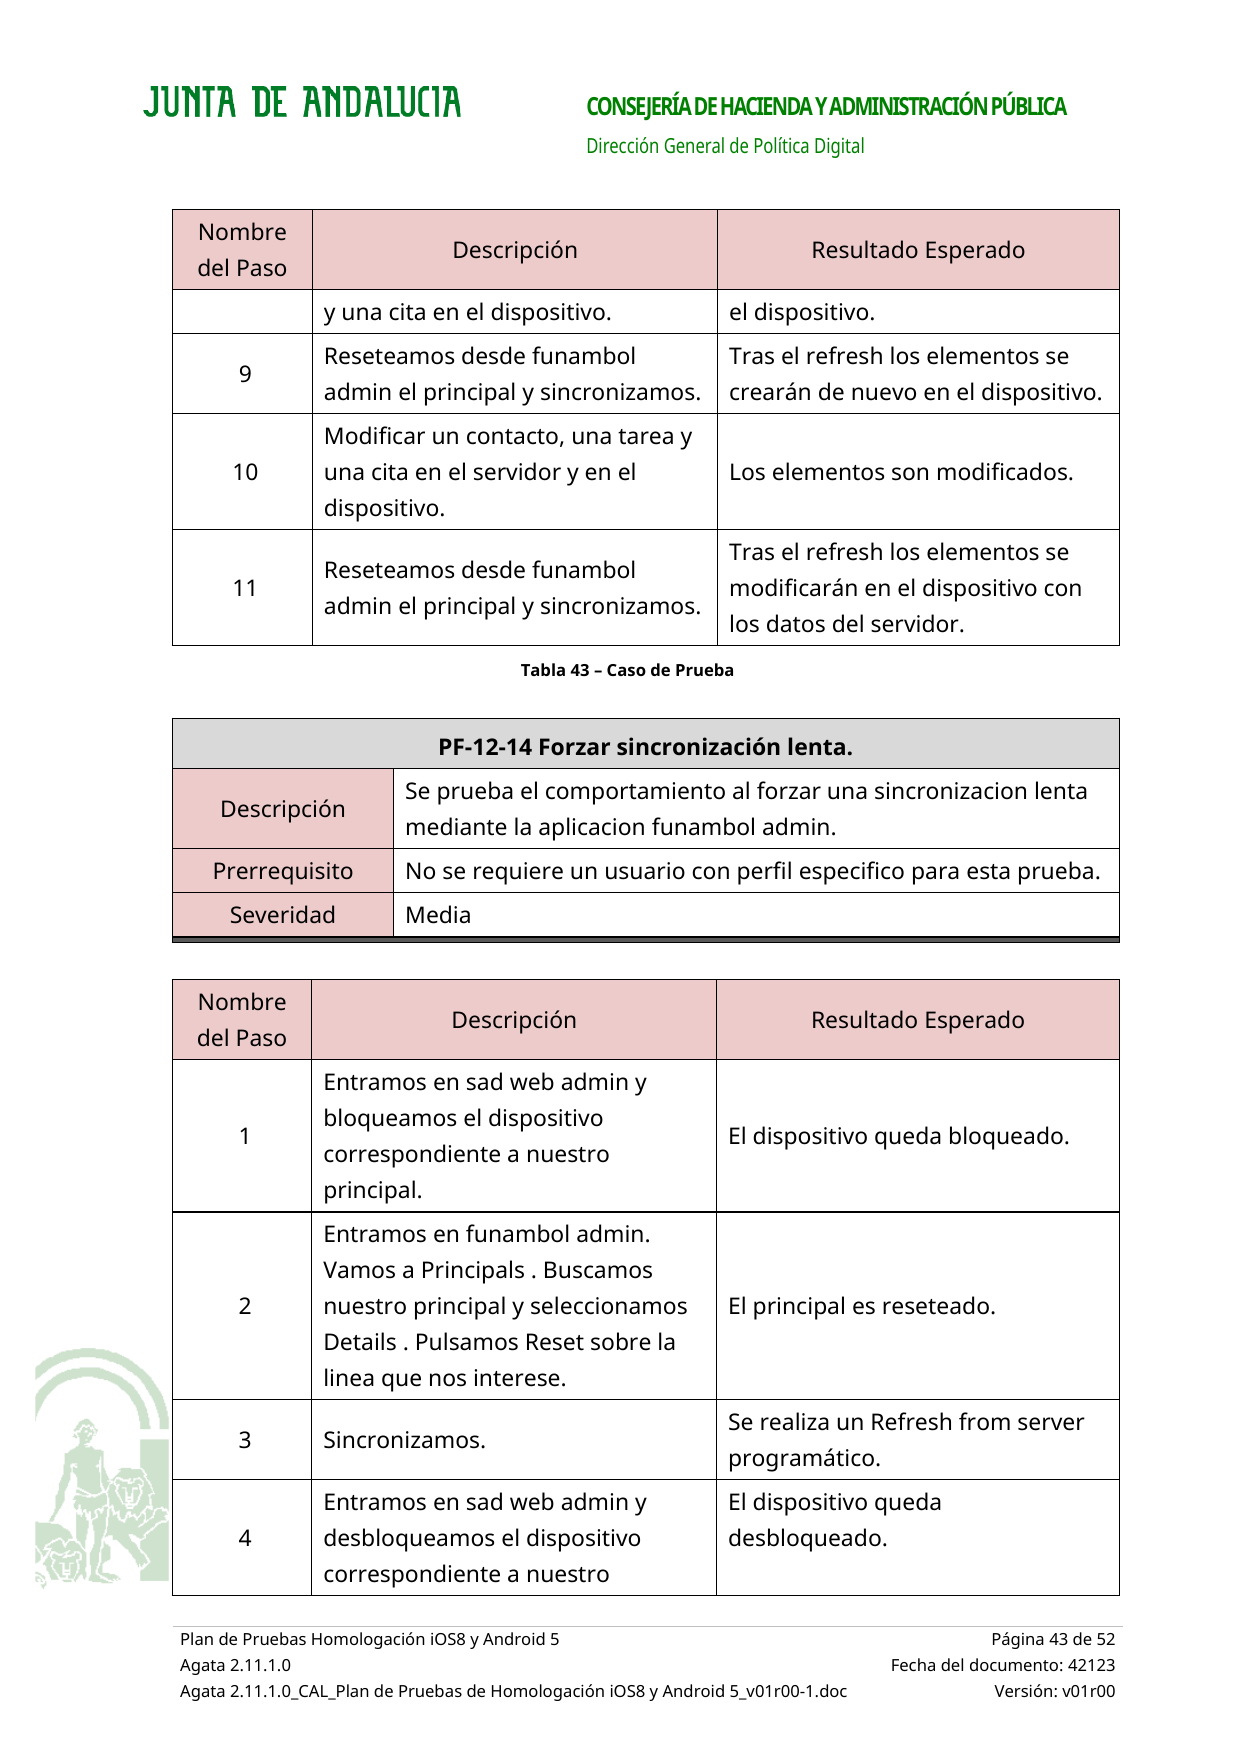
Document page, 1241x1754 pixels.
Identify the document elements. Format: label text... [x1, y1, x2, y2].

table_cell Tras el refresh los elementos se modificarán en el dispositivo con los datos del servidor. [718, 530, 1119, 645]
table_cell y una cita en el dispositivo. [313, 290, 717, 333]
table_cell El principal es reseteado. [717, 1213, 1119, 1399]
table_header Nombre del Paso [173, 210, 312, 289]
table_cell Entramos en sad web admin y bloqueamos el dispositivo correspondiente a nuestro principal. [312, 1060, 716, 1211]
table_cell 11 [173, 530, 312, 645]
table_header PF-12-14 Forzar sincronización lenta. [173, 719, 1119, 768]
table_cell 4 [173, 1480, 311, 1595]
table_cell 3 [173, 1400, 311, 1479]
table_header Resultado Esperado [718, 210, 1119, 289]
table_cell Sincronizamos. [312, 1400, 716, 1479]
table_cell Modificar un contacto, una tarea y una cita en el servidor y en el dispositivo. [313, 414, 717, 529]
table_cell [173, 290, 312, 333]
table_cell [173, 938, 1119, 942]
table_cell El dispositivo queda desbloqueado. [717, 1480, 1119, 1595]
table_header Descripción [312, 980, 716, 1059]
text Tabla 43 – Caso de Prueba [148, 659, 1107, 682]
table_cell Entramos en funambol admin. Vamos a Principals . Buscamos nuestro principal y seleccionamos Details . Pulsamos Reset sobre la linea que nos interese. [312, 1213, 716, 1399]
table_cell Los elementos son modificados. [718, 414, 1119, 529]
table_cell 1 [173, 1060, 311, 1211]
table_cell Tras el refresh los elementos se crearán de nuevo en el dispositivo. [718, 334, 1119, 413]
table_cell No se requiere un usuario con perfil especifico para esta prueba. [394, 849, 1119, 892]
picture [143, 86, 461, 117]
table_header Nombre del Paso [173, 980, 311, 1059]
table_cell 2 [173, 1213, 311, 1399]
table_cell Severidad [173, 893, 393, 936]
table_cell Media [394, 893, 1119, 936]
table_cell el dispositivo. [718, 290, 1119, 333]
table_cell Reseteamos desde funambol admin el principal y sincronizamos. [313, 530, 717, 645]
table_cell El dispositivo queda bloqueado. [717, 1060, 1119, 1211]
table_cell Entramos en sad web admin y desbloqueamos el dispositivo correspondiente a nuestro [312, 1480, 716, 1595]
table_cell Descripción [173, 769, 393, 848]
table_cell Reseteamos desde funambol admin el principal y sincronizamos. [313, 334, 717, 413]
table_cell Se prueba el comportamiento al forzar una sincronizacion lenta mediante la aplicacion funambol admin. [394, 769, 1119, 848]
table_cell Prerrequisito [173, 849, 393, 892]
table_cell 10 [173, 414, 312, 529]
table_cell Se realiza un Refresh from server programático. [717, 1400, 1119, 1479]
table_header Resultado Esperado [717, 980, 1119, 1059]
table_cell 9 [173, 334, 312, 413]
table_header Descripción [313, 210, 717, 289]
